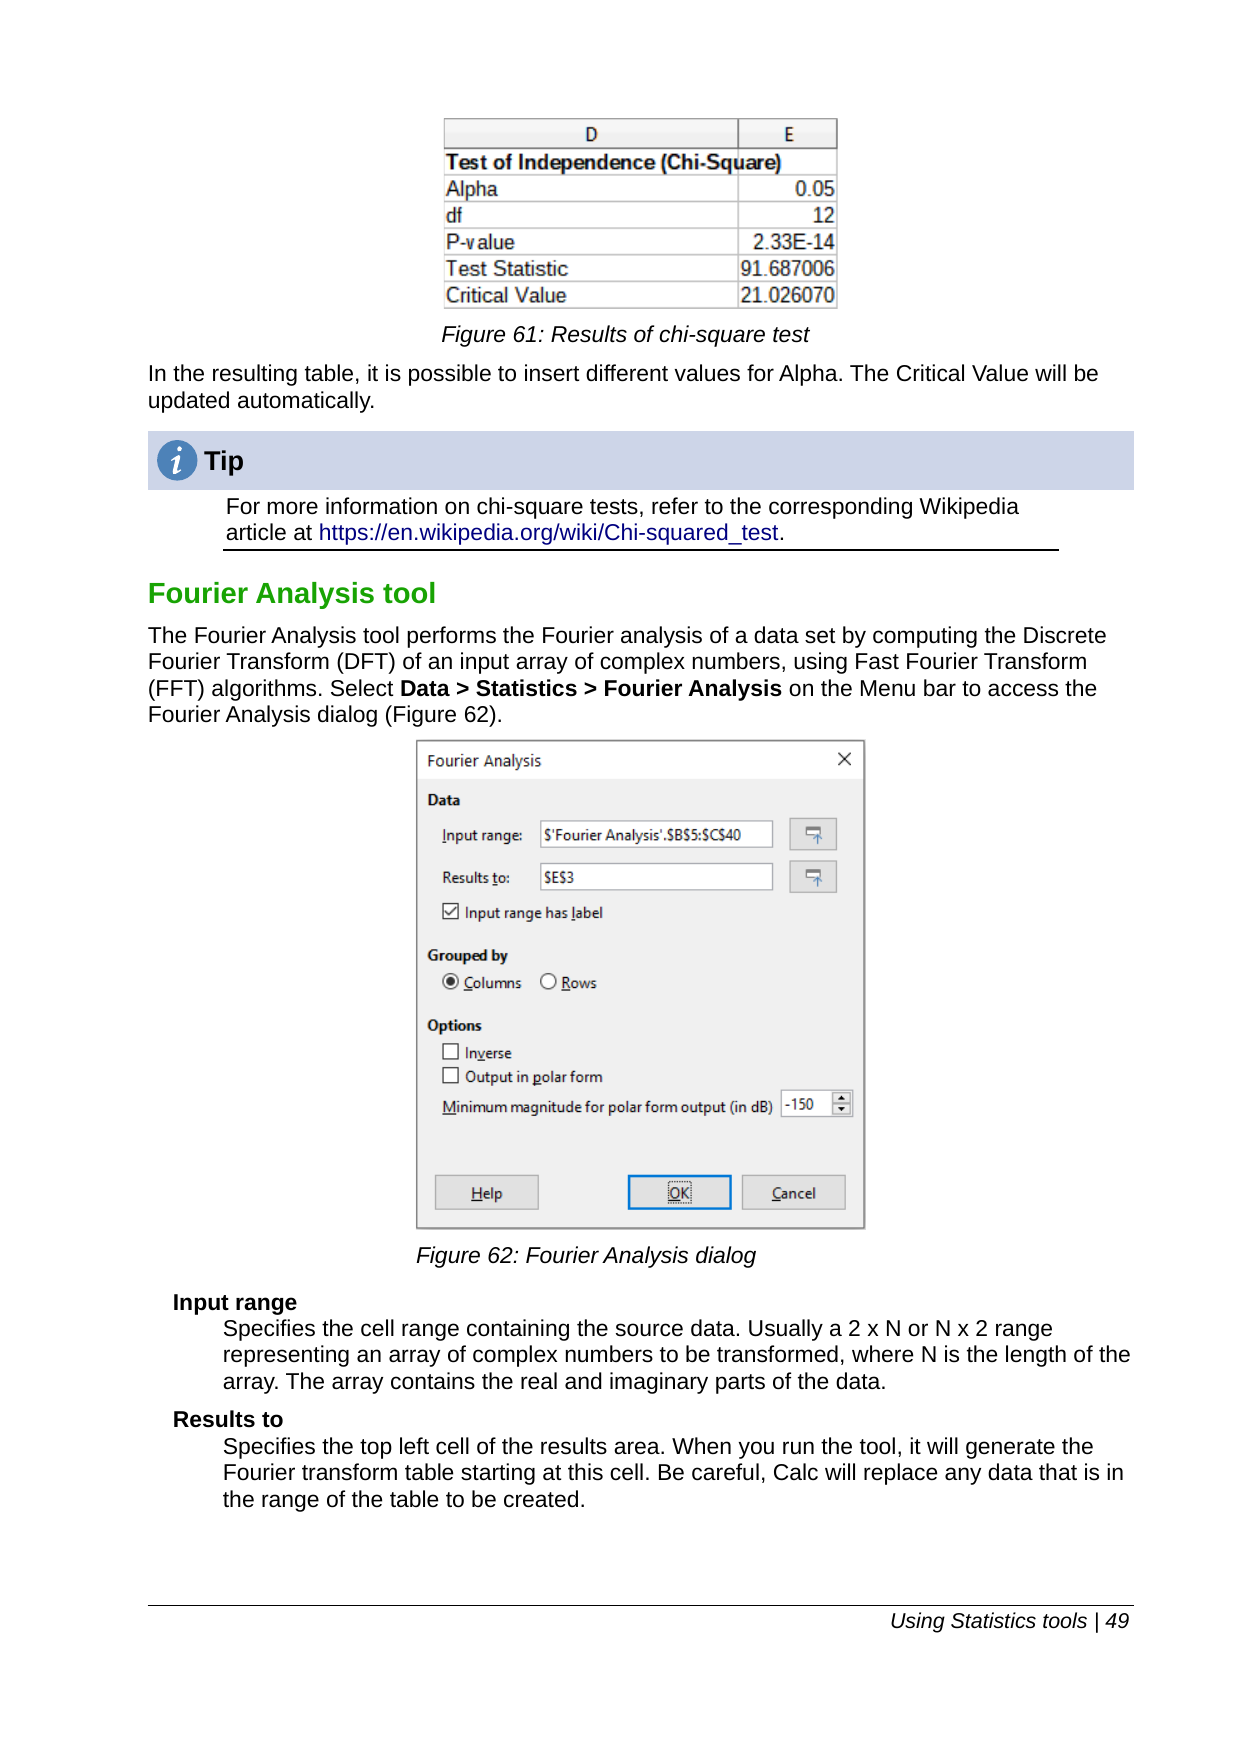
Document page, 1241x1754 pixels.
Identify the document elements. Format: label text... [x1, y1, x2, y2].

text For more information on chi-square tests, refer to the corresponding Wikipedia article at https://en.wikipedia.org/wiki/Chi-squared_test. [223, 490, 1059, 549]
text Specifies the top left cell of the results area. When you run the tool, it will generate the Fourier transform table starting at this cell. Be careful, Calc will replace any data that is in the range of the table to be created. [223, 1433, 1134, 1512]
text Input range [173, 1288, 1134, 1315]
text Results to [173, 1406, 1134, 1433]
text Figure 62: Fourier Analysis dialog [416, 1242, 866, 1268]
subtitle Fourier Analysis tool [148, 576, 1134, 609]
text Figure 61: Results of chi-square test [441, 321, 841, 348]
picture [415, 739, 866, 1230]
text The Fourier Analysis tool performs the Fourier analysis of a data set by computing the Discrete Fourier Transform (DFT) of an input array of complex numbers, using Fast Fourier Transform (FFT) algorithms. Select Data > Statistics > Fourier Analysis on the Menu bar to access the Fourier Analysis dialog (Figure 62). [148, 622, 1134, 727]
subtitle Tip [148, 431, 1134, 490]
picture [443, 118, 838, 309]
text In the resulting table, it is possible to insert different values for Alpha. The Critical Value will be updated automatically. [148, 360, 1134, 413]
text Specifies the cell range containing the source data. Usually a 2 x N or N x 2 range representing an array of complex numbers to be transformed, where N is the length of the array. The array contains the real and imaginary parts of the data. [223, 1315, 1134, 1394]
